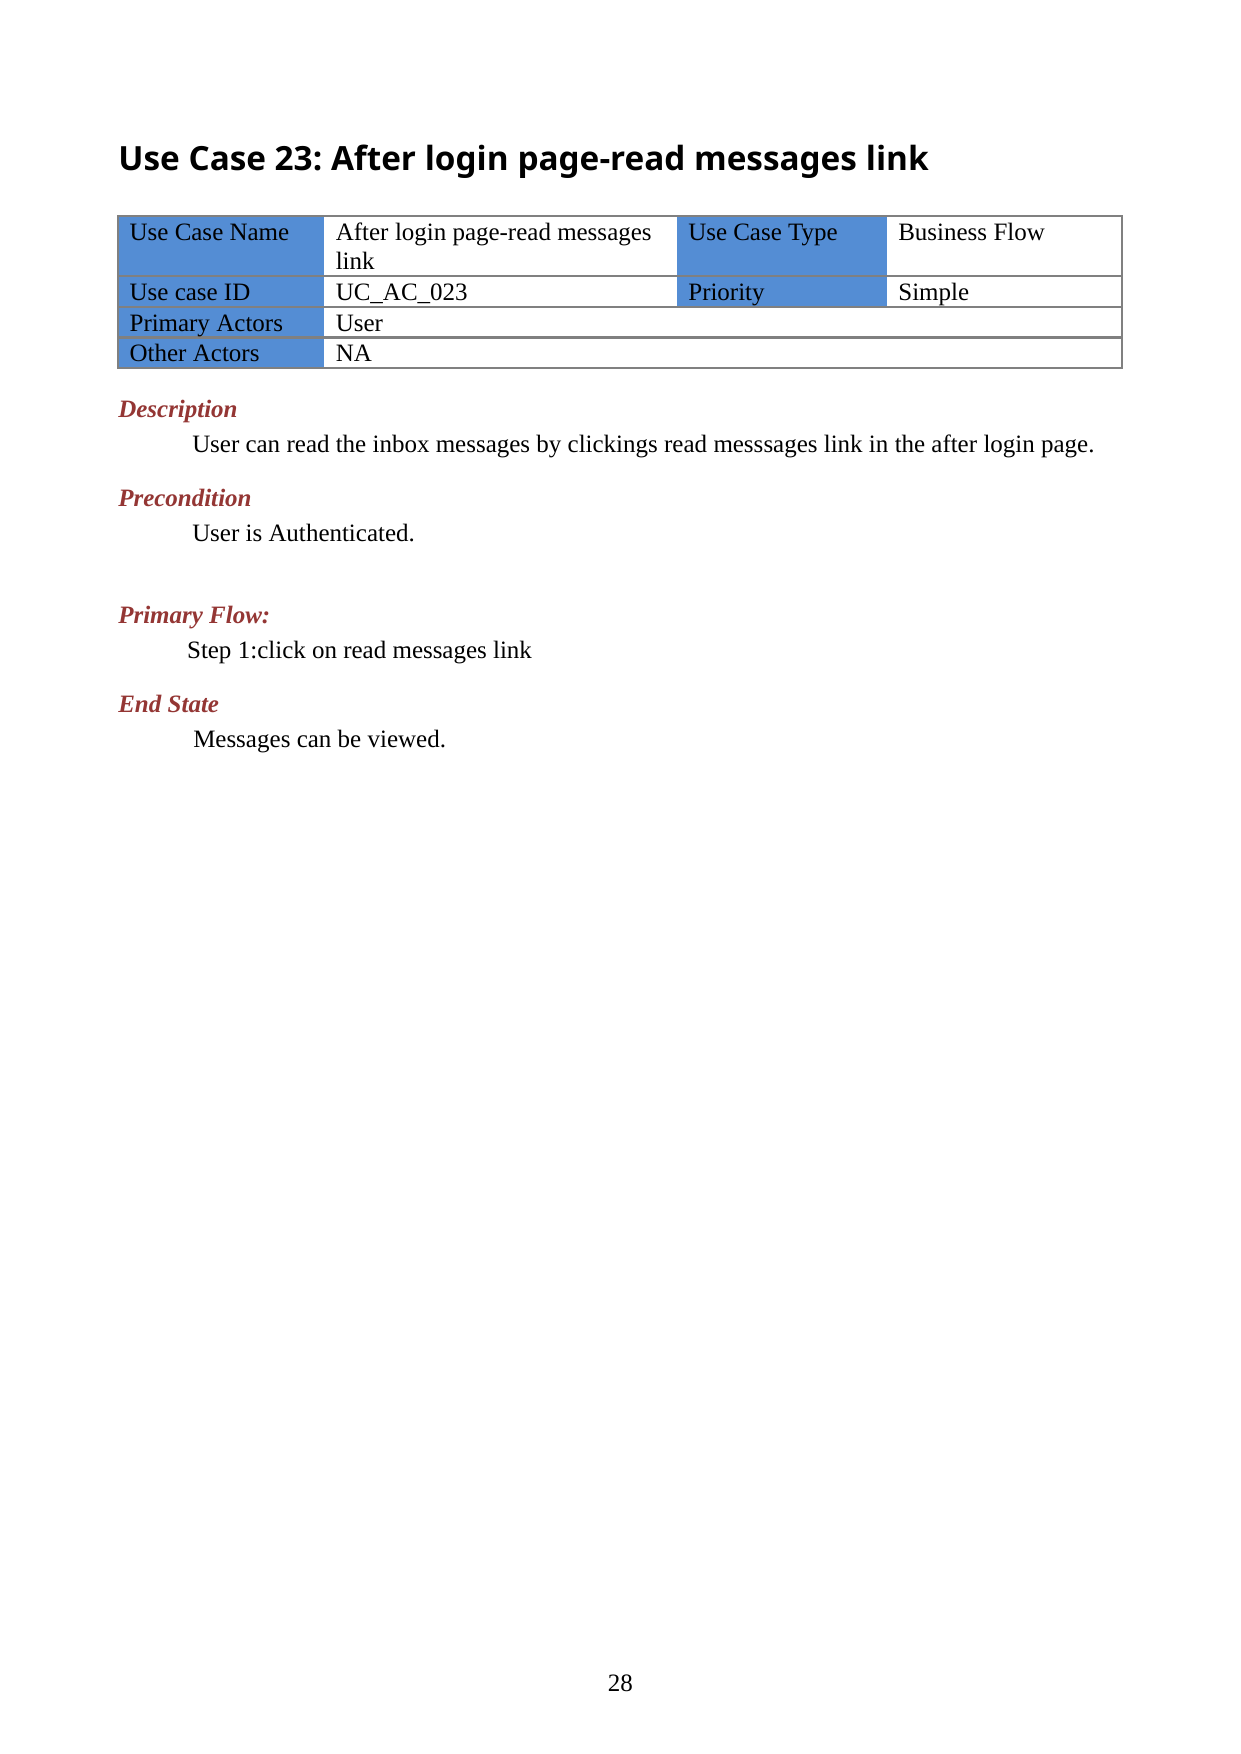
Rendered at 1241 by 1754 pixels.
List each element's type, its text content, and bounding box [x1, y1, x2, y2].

table_cell Other Actors [119, 339, 324, 367]
table_cell UC_AC_023 [324, 277, 677, 306]
table_cell Simple [887, 277, 1121, 306]
table_cell Priority [677, 277, 887, 306]
subtitle Precondition [118, 483, 1122, 512]
text Step 1:click on read messages link [118, 636, 1122, 664]
subtitle Description [118, 394, 1122, 423]
table_cell NA [324, 339, 1121, 367]
text User is Authenticated. [118, 518, 1122, 547]
text User can read the inbox messages by clickings read messsages link in the after login page. [118, 429, 1122, 458]
table_header Use Case Name [119, 217, 324, 275]
table_header After login page-read messages link [324, 217, 677, 275]
subtitle Primary Flow: [118, 601, 1122, 629]
table_cell Use case ID [119, 277, 324, 306]
subtitle End State [118, 689, 1122, 718]
table_header Business Flow [887, 217, 1121, 275]
table_cell Primary Actors [119, 308, 324, 336]
table_cell User [324, 308, 1121, 336]
table_header Use Case Type [677, 217, 887, 275]
subtitle Use Case 23: After login page-read messages link [118, 135, 1122, 181]
text Messages can be viewed. [118, 724, 1122, 753]
